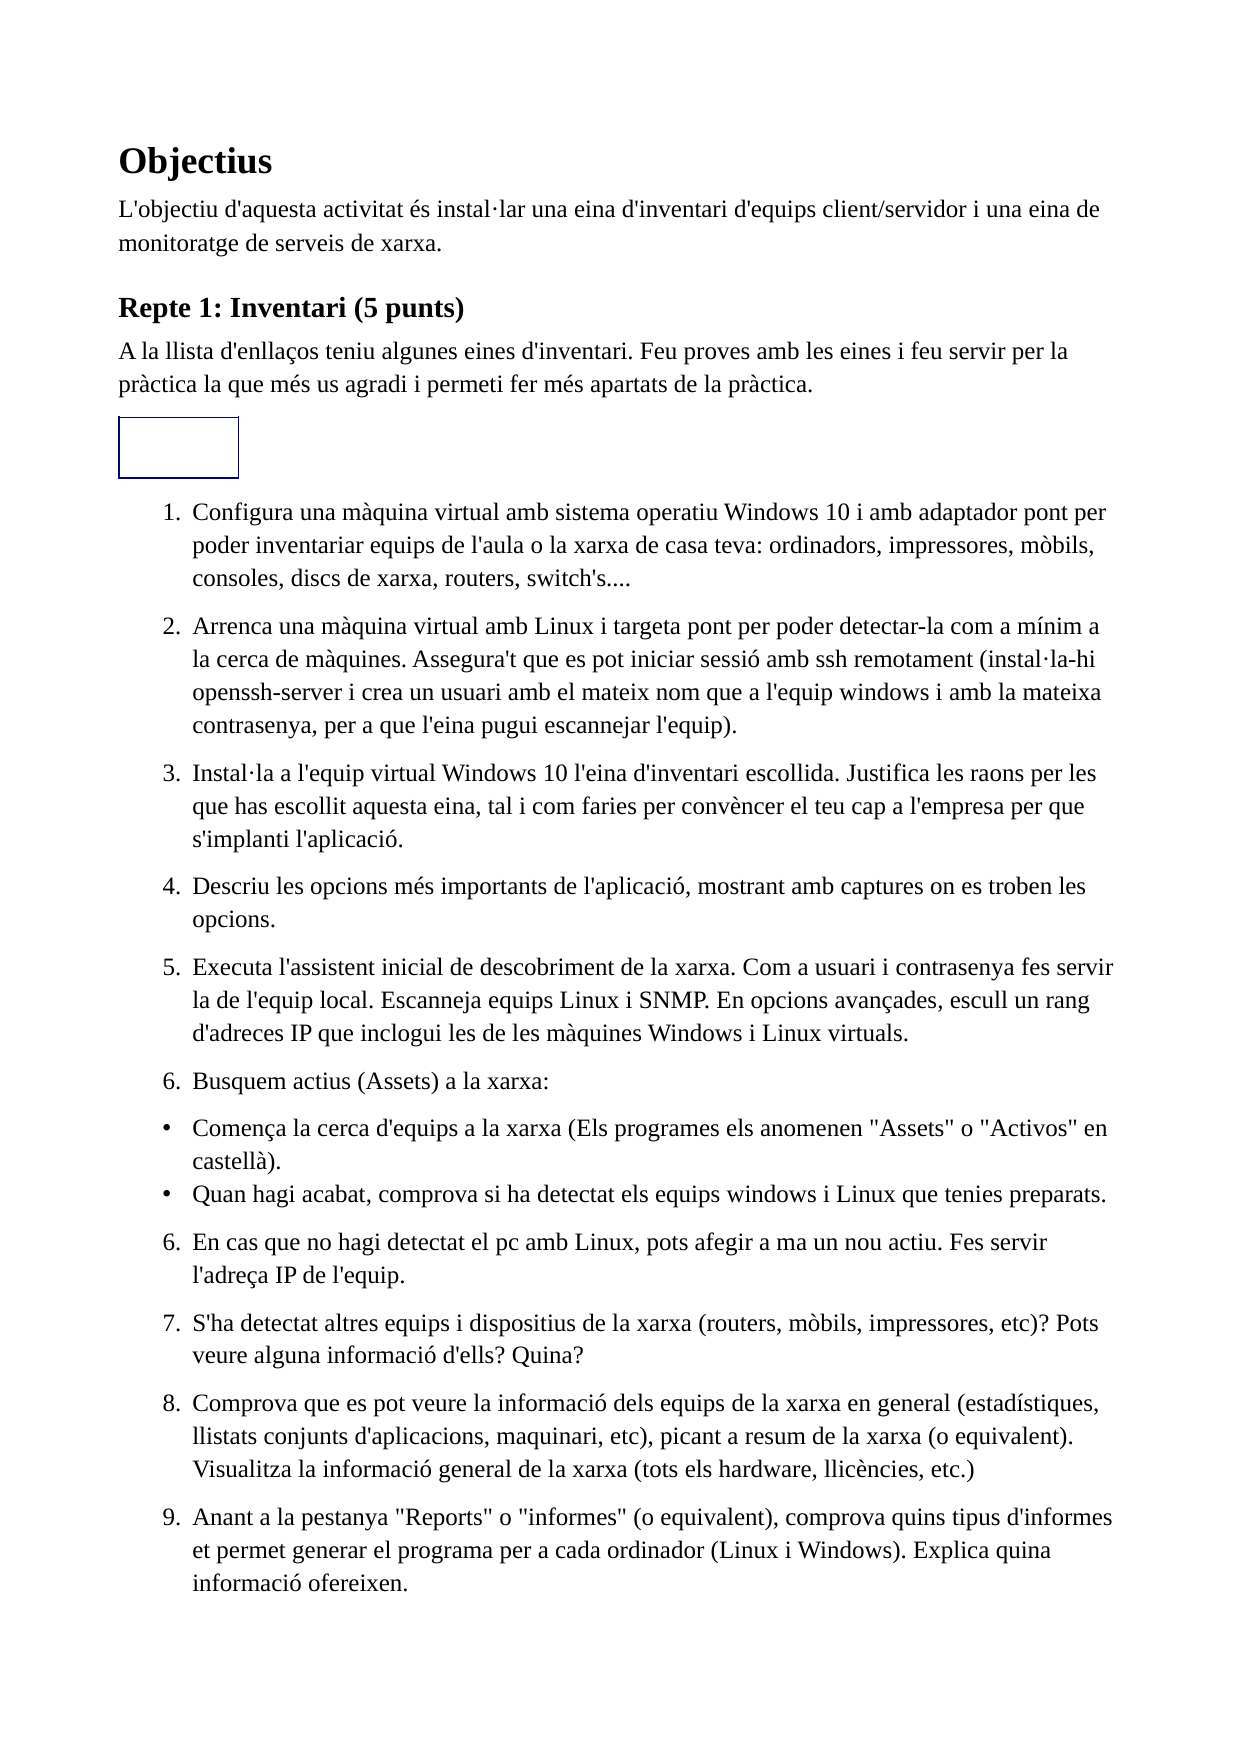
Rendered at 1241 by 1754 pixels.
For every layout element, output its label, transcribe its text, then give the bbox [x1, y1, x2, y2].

subtitle Objectius [118, 139, 1122, 182]
list En cas que no hagi detectat el pc amb Linux, pots afegir a ma un nou actiu. Fes servir l'adreça IP de l'equip. [162, 1227, 1122, 1289]
list Arrenca una màquina virtual amb Linux i targeta pont per poder detectar-la com a mínim a la cerca de màquines. Assegura't que es pot iniciar sessió amb ssh remotament (instal·la-hi openssh-server i crea un usuari amb el mateix nom que a l'equip windows i amb la mateixa contrasenya, per a que l'eina pugui escannejar l'equip). [162, 611, 1122, 739]
list Descriu les opcions més importants de l'aplicació, mostrant amb captures on es troben les opcions. [162, 871, 1122, 933]
list Comprova que es pot veure la informació dels equips de la xarxa en general (estadístiques, llistats conjunts d'aplicacions, maquinari, etc), picant a resum de la xarxa (o equivalent). Visualitza la informació general de la xarxa (tots els hardware, llicències, etc.) [162, 1388, 1122, 1483]
list Comença la cerca d'equips a la xarxa (Els programes els anomenen "Assets" o "Activos" en castellà). [162, 1113, 1122, 1175]
list Configura una màquina virtual amb sistema operatiu Windows 10 i amb adaptador pont per poder inventariar equips de l'aula o la xarxa de casa teva: ordinadors, impressores, mòbils, consoles, discs de xarxa, routers, switch's.... [162, 497, 1122, 592]
text L'objectiu d'aquesta activitat és instal·lar una eina d'inventari d'equips client/servidor i una eina de monitoratge de serveis de xarxa. [118, 194, 1122, 256]
list Anant a la pestanya "Reports" o "informes" (o equivalent), comprova quins tipus d'informes et permet generar el programa per a cada ordinador (Linux i Windows). Explica quina informació ofereixen. [162, 1502, 1122, 1597]
list Instal·la a l'equip virtual Windows 10 l'eina d'inventari escollida. Justifica les raons per les que has escollit aquesta eina, tal i com faries per convèncer el teu cap a l'empresa per que s'implanti l'aplicació. [162, 758, 1122, 853]
text A la llista d'enllaços teniu algunes eines d'inventari. Feu proves amb les eines i feu servir per la pràctica la que més us agradi i permeti fer més apartats de la pràctica. [118, 336, 1122, 398]
list Executa l'assistent inicial de descobriment de la xarxa. Com a usuari i contrasenya fes servir la de l'equip local. Escanneja equips Linux i SNMP. En opcions avançades, escull un rang d'adreces IP que inclogui les de les màquines Windows i Linux virtuals. [162, 952, 1122, 1047]
list S'ha detectat altres equips i dispositius de la xarxa (routers, mòbils, impressores, etc)? Pots veure alguna informació d'ells? Quina? [162, 1308, 1122, 1369]
list Quan hagi acabat, comprova si ha detectat els equips windows i Linux que tenies preparats. [162, 1179, 1122, 1208]
subtitle Repte 1: Inventari (5 punts) [118, 290, 1122, 323]
list Busquem actius (Assets) a la xarxa: [162, 1066, 1122, 1094]
